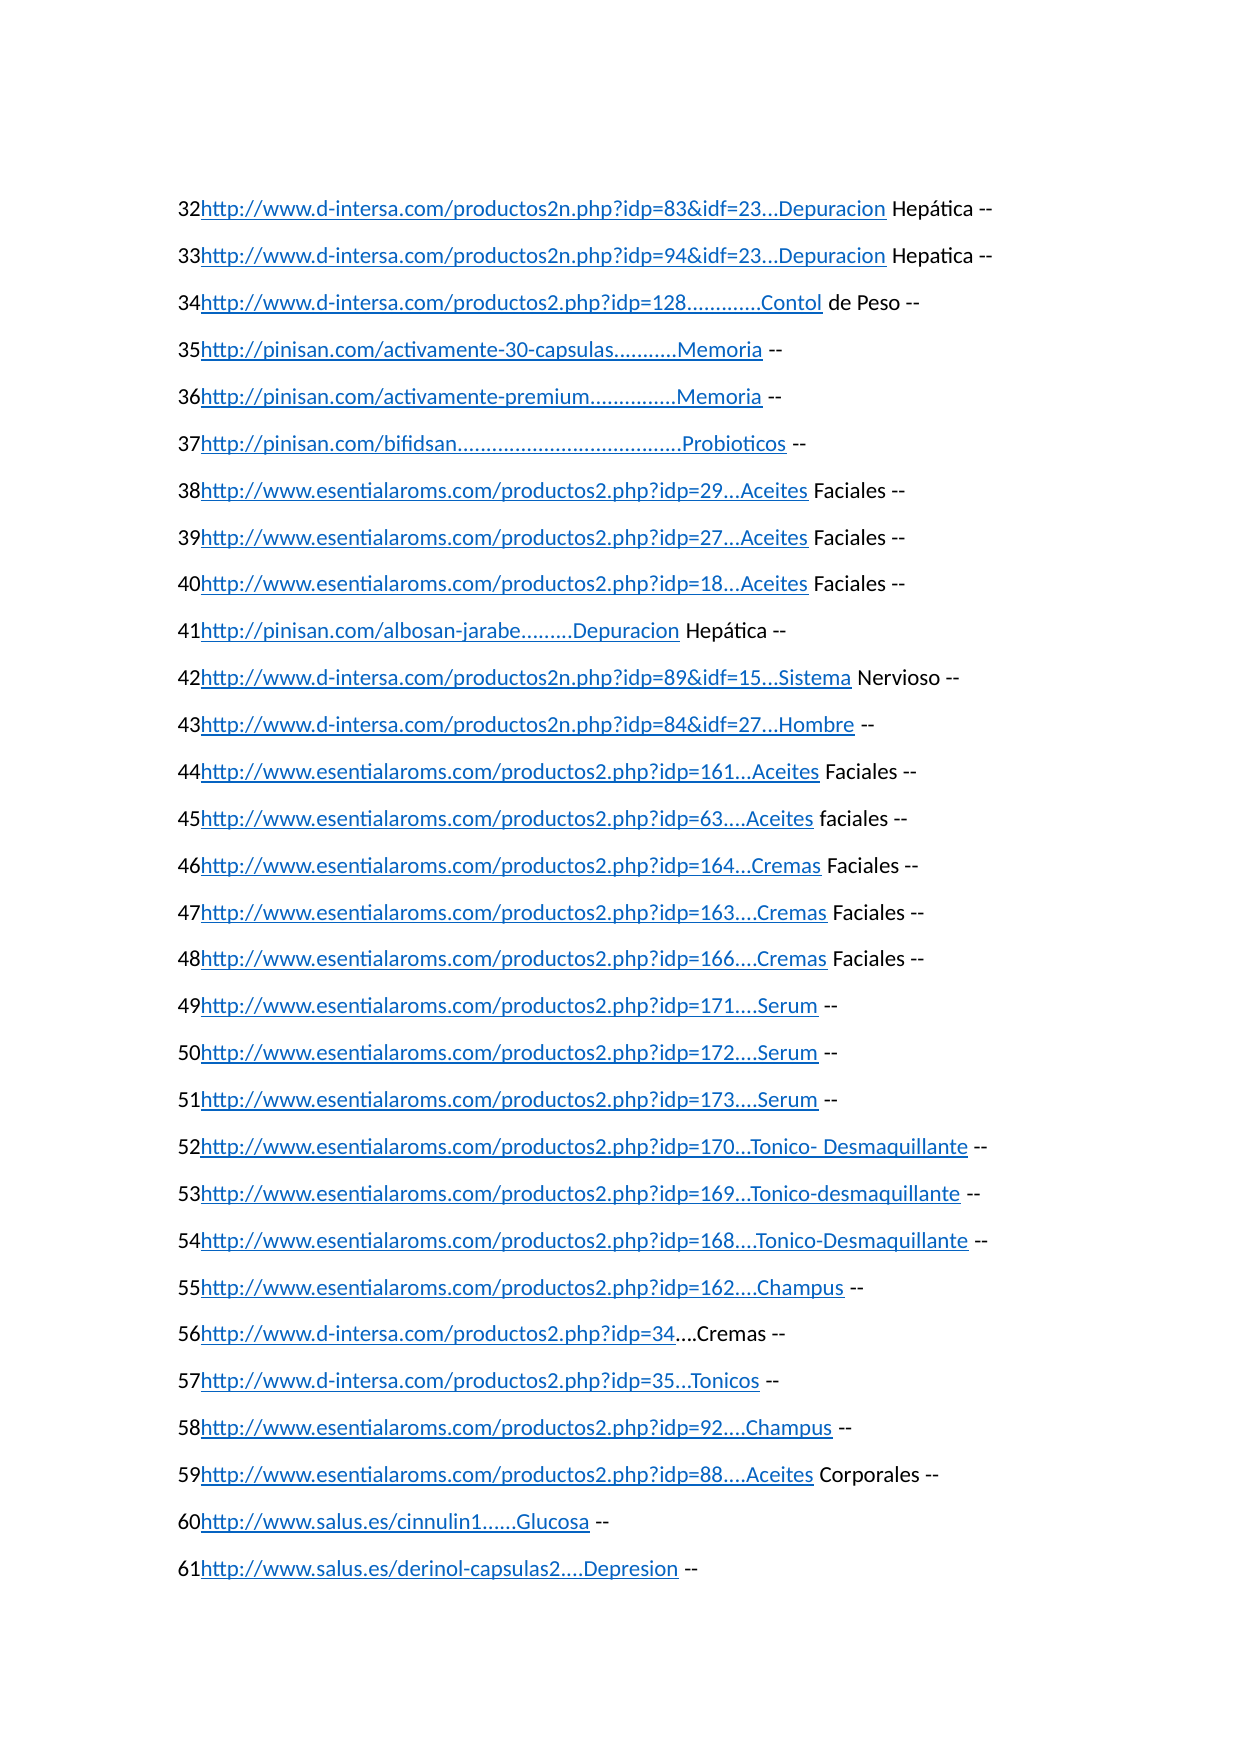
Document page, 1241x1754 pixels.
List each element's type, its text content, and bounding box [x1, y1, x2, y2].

text 36http://pinisan.com/activamente-premium...............Memoria -- [177, 382, 1063, 410]
text 48http://www.esentialaroms.com/productos2.php?idp=166....Cremas Faciales -- [177, 944, 1063, 972]
text 58http://www.esentialaroms.com/productos2.php?idp=92....Champus -- [177, 1413, 1063, 1441]
text 44http://www.esentialaroms.com/productos2.php?idp=161...Aceites Faciales -- [177, 757, 1063, 785]
text 32http://www.d-intersa.com/productos2n.php?idp=83&idf=23...Depuracion Hepática -- [177, 194, 1063, 222]
text 39http://www.esentialaroms.com/productos2.php?idp=27...Aceites Faciales -- [177, 523, 1063, 551]
text 46http://www.esentialaroms.com/productos2.php?idp=164...Cremas Faciales -- [177, 851, 1063, 879]
text 57http://www.d-intersa.com/productos2.php?idp=35...Tonicos -- [177, 1366, 1063, 1394]
text 42http://www.d-intersa.com/productos2n.php?idp=89&idf=15...Sistema Nervioso -- [177, 663, 1063, 691]
text 45http://www.esentialaroms.com/productos2.php?idp=63....Aceites faciales -- [177, 804, 1063, 832]
text 50http://www.esentialaroms.com/productos2.php?idp=172....Serum -- [177, 1038, 1063, 1066]
text 40http://www.esentialaroms.com/productos2.php?idp=18...Aceites Faciales -- [177, 569, 1063, 597]
text 35http://pinisan.com/activamente-30-capsulas...........Memoria -- [177, 335, 1063, 363]
text 47http://www.esentialaroms.com/productos2.php?idp=163....Cremas Faciales -- [177, 898, 1063, 926]
text 41http://pinisan.com/albosan-jarabe.........Depuracion Hepática -- [177, 616, 1063, 644]
text 49http://www.esentialaroms.com/productos2.php?idp=171....Serum -- [177, 991, 1063, 1019]
text 33http://www.d-intersa.com/productos2n.php?idp=94&idf=23...Depuracion Hepatica -- [177, 241, 1063, 269]
text 55http://www.esentialaroms.com/productos2.php?idp=162....Champus -- [177, 1273, 1063, 1301]
text 43http://www.d-intersa.com/productos2n.php?idp=84&idf=27...Hombre -- [177, 710, 1063, 738]
text 37http://pinisan.com/bifidsan.......................................Probioticos -- [177, 429, 1063, 457]
text 38http://www.esentialaroms.com/productos2.php?idp=29...Aceites Faciales -- [177, 476, 1063, 504]
text 34http://www.d-intersa.com/productos2.php?idp=128.............Contol de Peso -- [177, 288, 1063, 316]
text 61http://www.salus.es/derinol-capsulas2....Depresion -- [177, 1554, 1063, 1582]
text 52http://www.esentialaroms.com/productos2.php?idp=170...Tonico- Desmaquillante -- [177, 1132, 1063, 1160]
text 54http://www.esentialaroms.com/productos2.php?idp=168....Tonico-Desmaquillante -- [177, 1226, 1063, 1254]
text 60http://www.salus.es/cinnulin1......Glucosa -- [177, 1507, 1063, 1535]
text 56http://www.d-intersa.com/productos2.php?idp=34….Cremas -- [177, 1319, 1063, 1347]
text 59http://www.esentialaroms.com/productos2.php?idp=88....Aceites Corporales -- [177, 1460, 1063, 1488]
text 53http://www.esentialaroms.com/productos2.php?idp=169...Tonico-desmaquillante -- [177, 1179, 1063, 1207]
text 51http://www.esentialaroms.com/productos2.php?idp=173....Serum -- [177, 1085, 1063, 1113]
